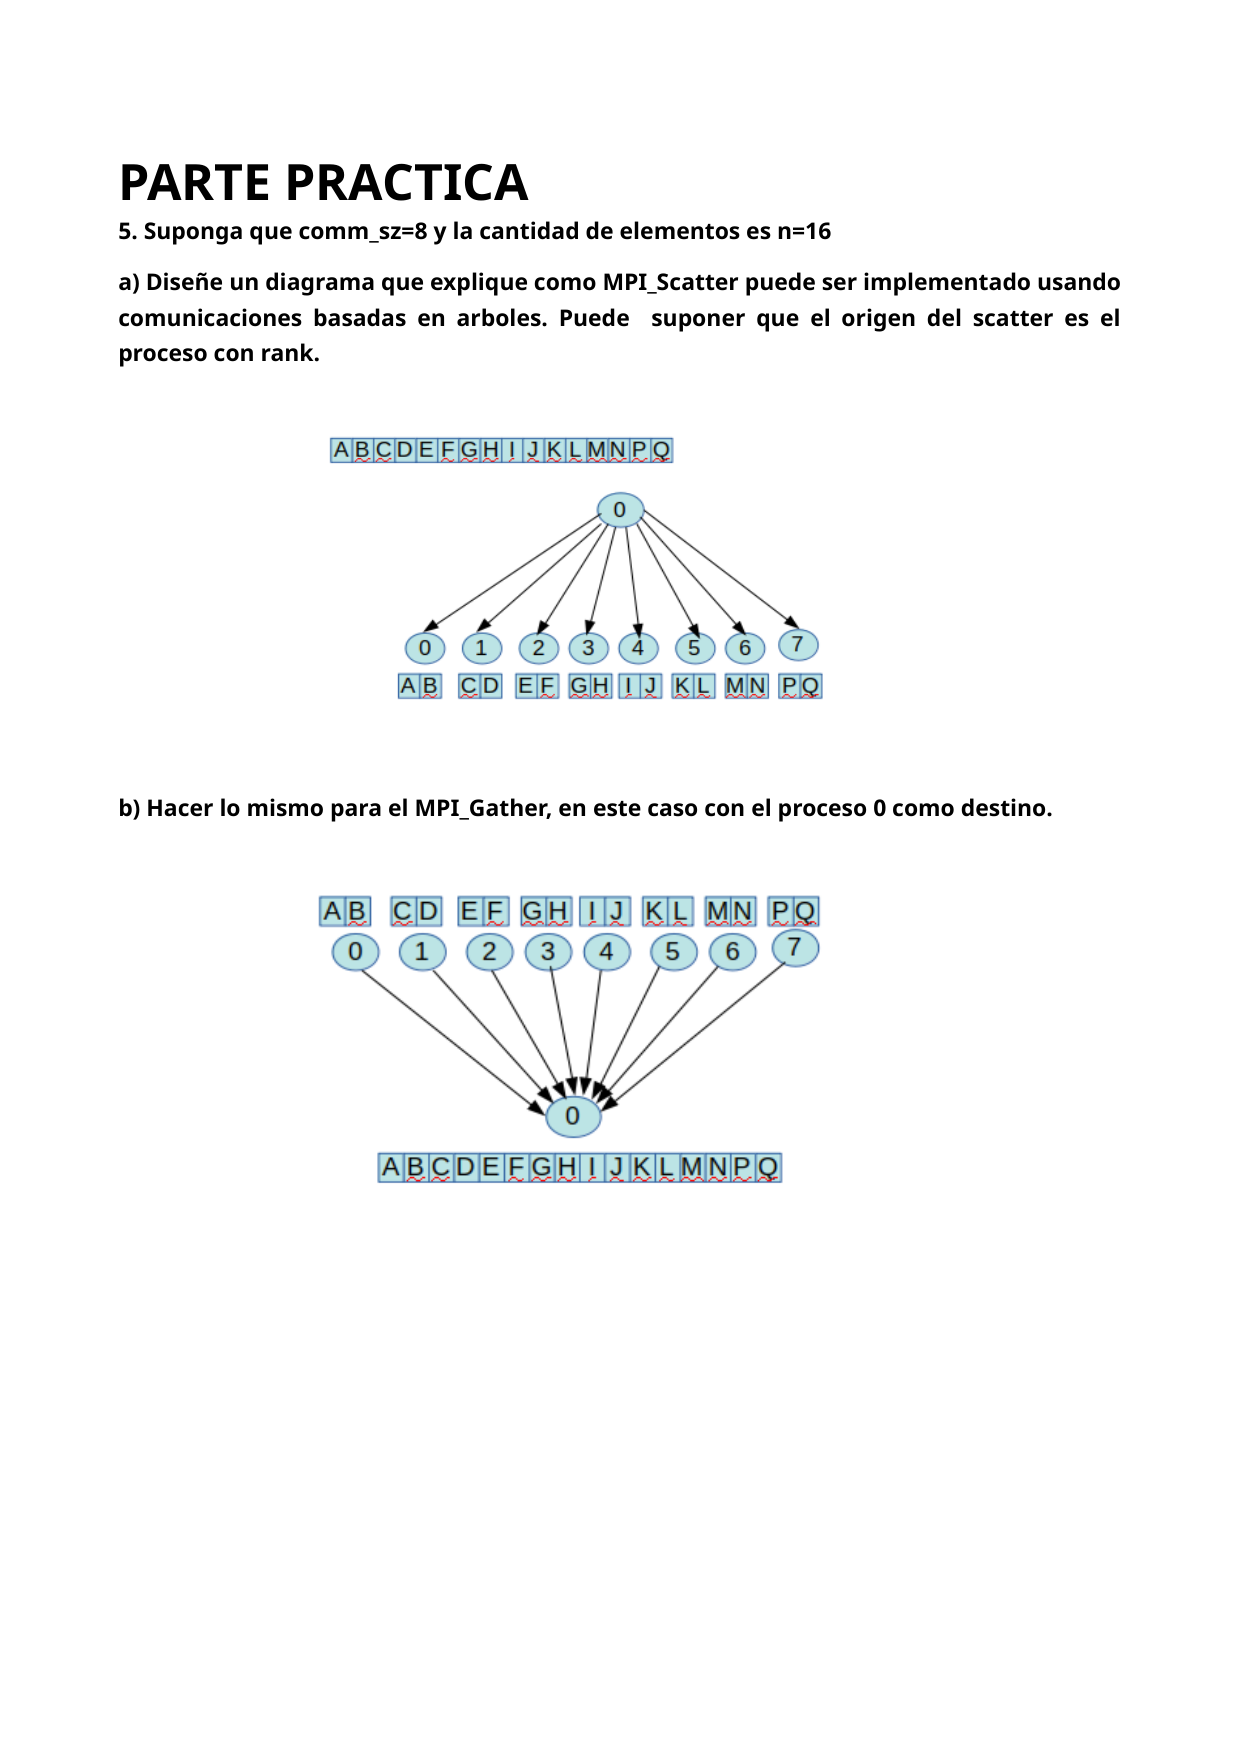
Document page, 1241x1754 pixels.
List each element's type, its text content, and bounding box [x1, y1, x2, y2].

picture [304, 423, 841, 718]
text 5. Suponga que comm_sz=8 y la cantidad de elementos es n=16 [118, 215, 1122, 246]
text PARTE PRACTICA [118, 147, 1122, 215]
text b) Hacer lo mismo para el MPI_Gather, en este caso con el proceso 0 como destino. [118, 792, 1122, 823]
picture [293, 887, 835, 1207]
text a) Diseñe un diagrama que explique como MPI_Scatter puede ser implementado usando comunicaciones basadas en arboles. Puede suponer que el origen del scatter es el proceso con rank. [118, 266, 1122, 369]
